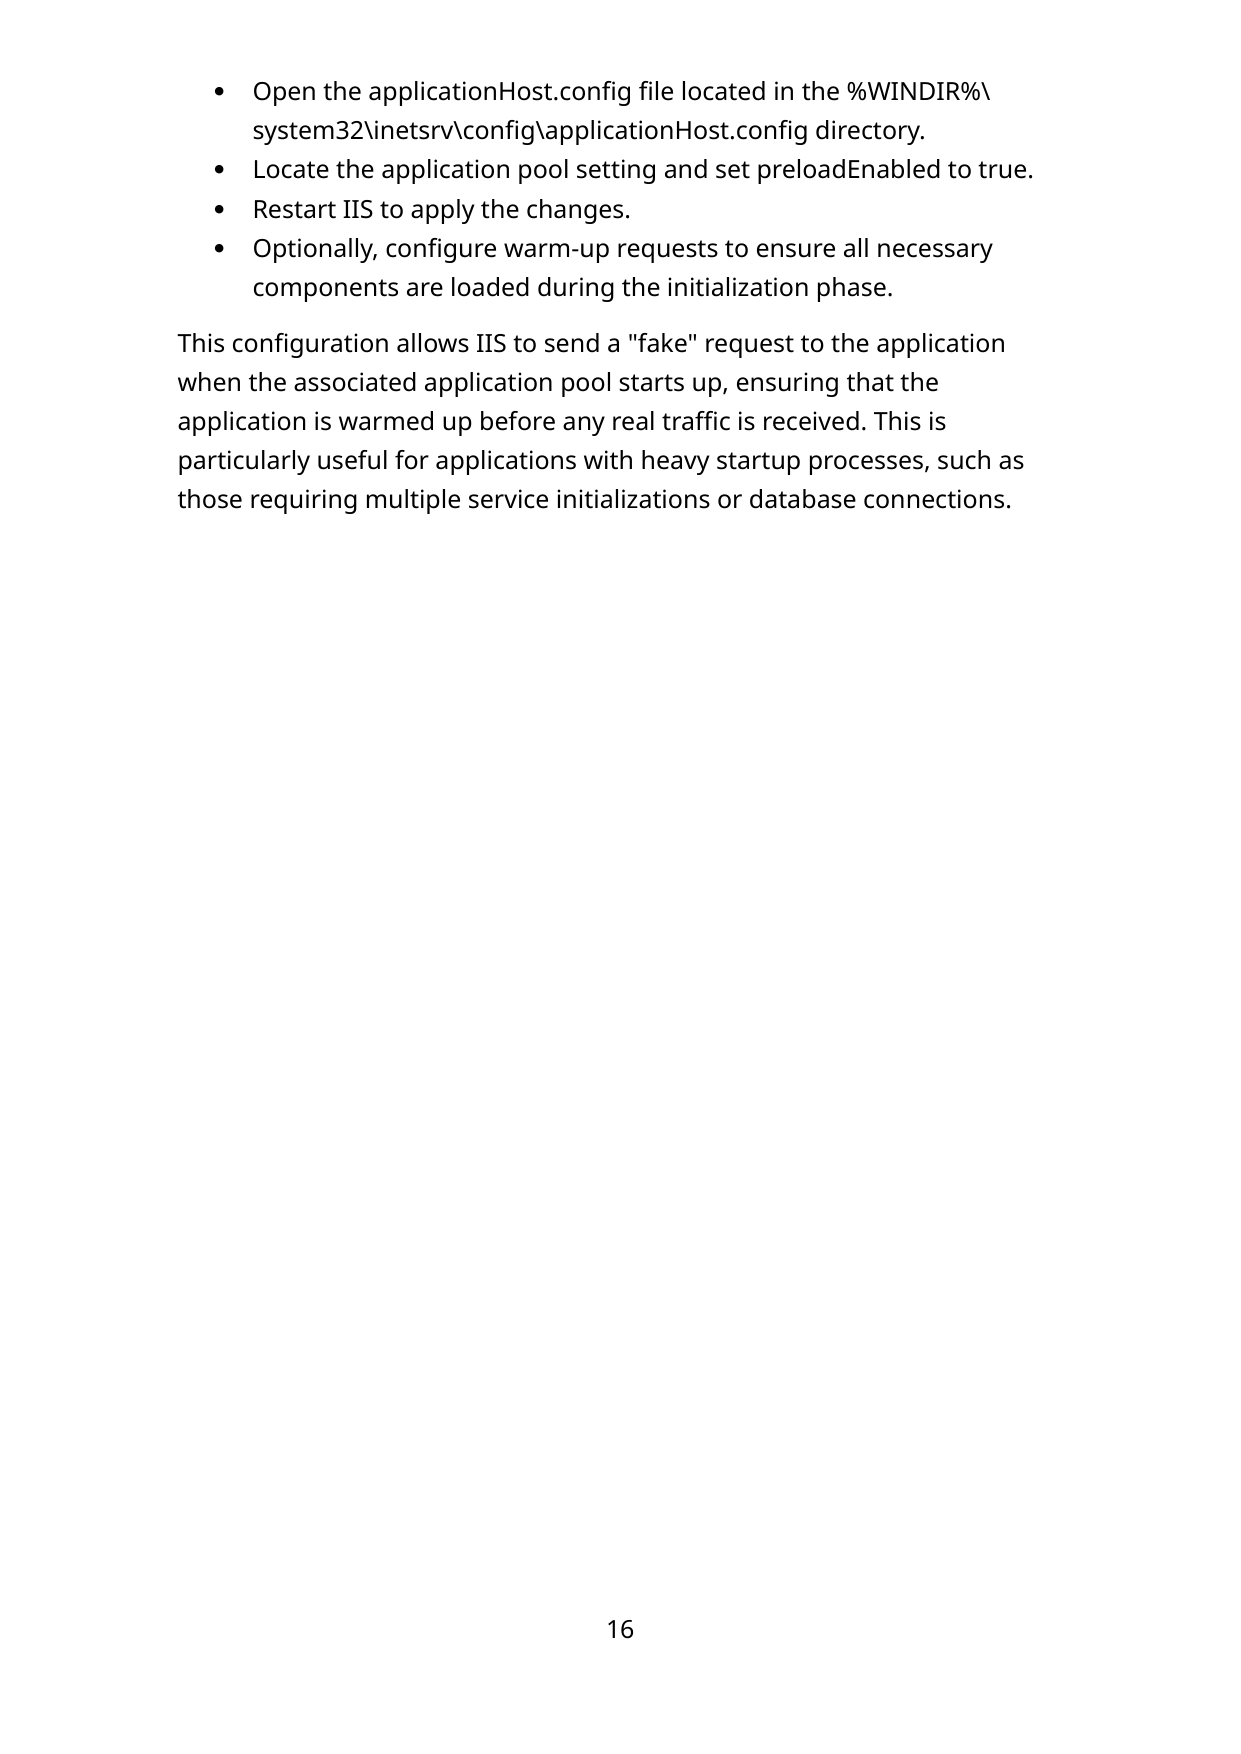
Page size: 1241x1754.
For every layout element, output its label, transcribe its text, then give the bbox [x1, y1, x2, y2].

list Open the applicationHost.config file located in the %WINDIR%\system32\inetsrv\config\applicationHost.config directory. [215, 74, 1063, 147]
text This configuration allows IIS to send a "fake" request to the application when the associated application pool starts up, ensuring that the application is warmed up before any real traffic is received. This is particularly useful for applications with heavy startup processes, such as those requiring multiple service initializations or database connections. [177, 325, 1063, 516]
list Optionally, configure warm-up requests to ensure all necessary components are loaded during the initialization phase. [215, 230, 1063, 304]
list Locate the application pool setting and set preloadEnabled to true. [215, 152, 1063, 186]
list Restart IIS to apply the changes. [215, 191, 1063, 225]
